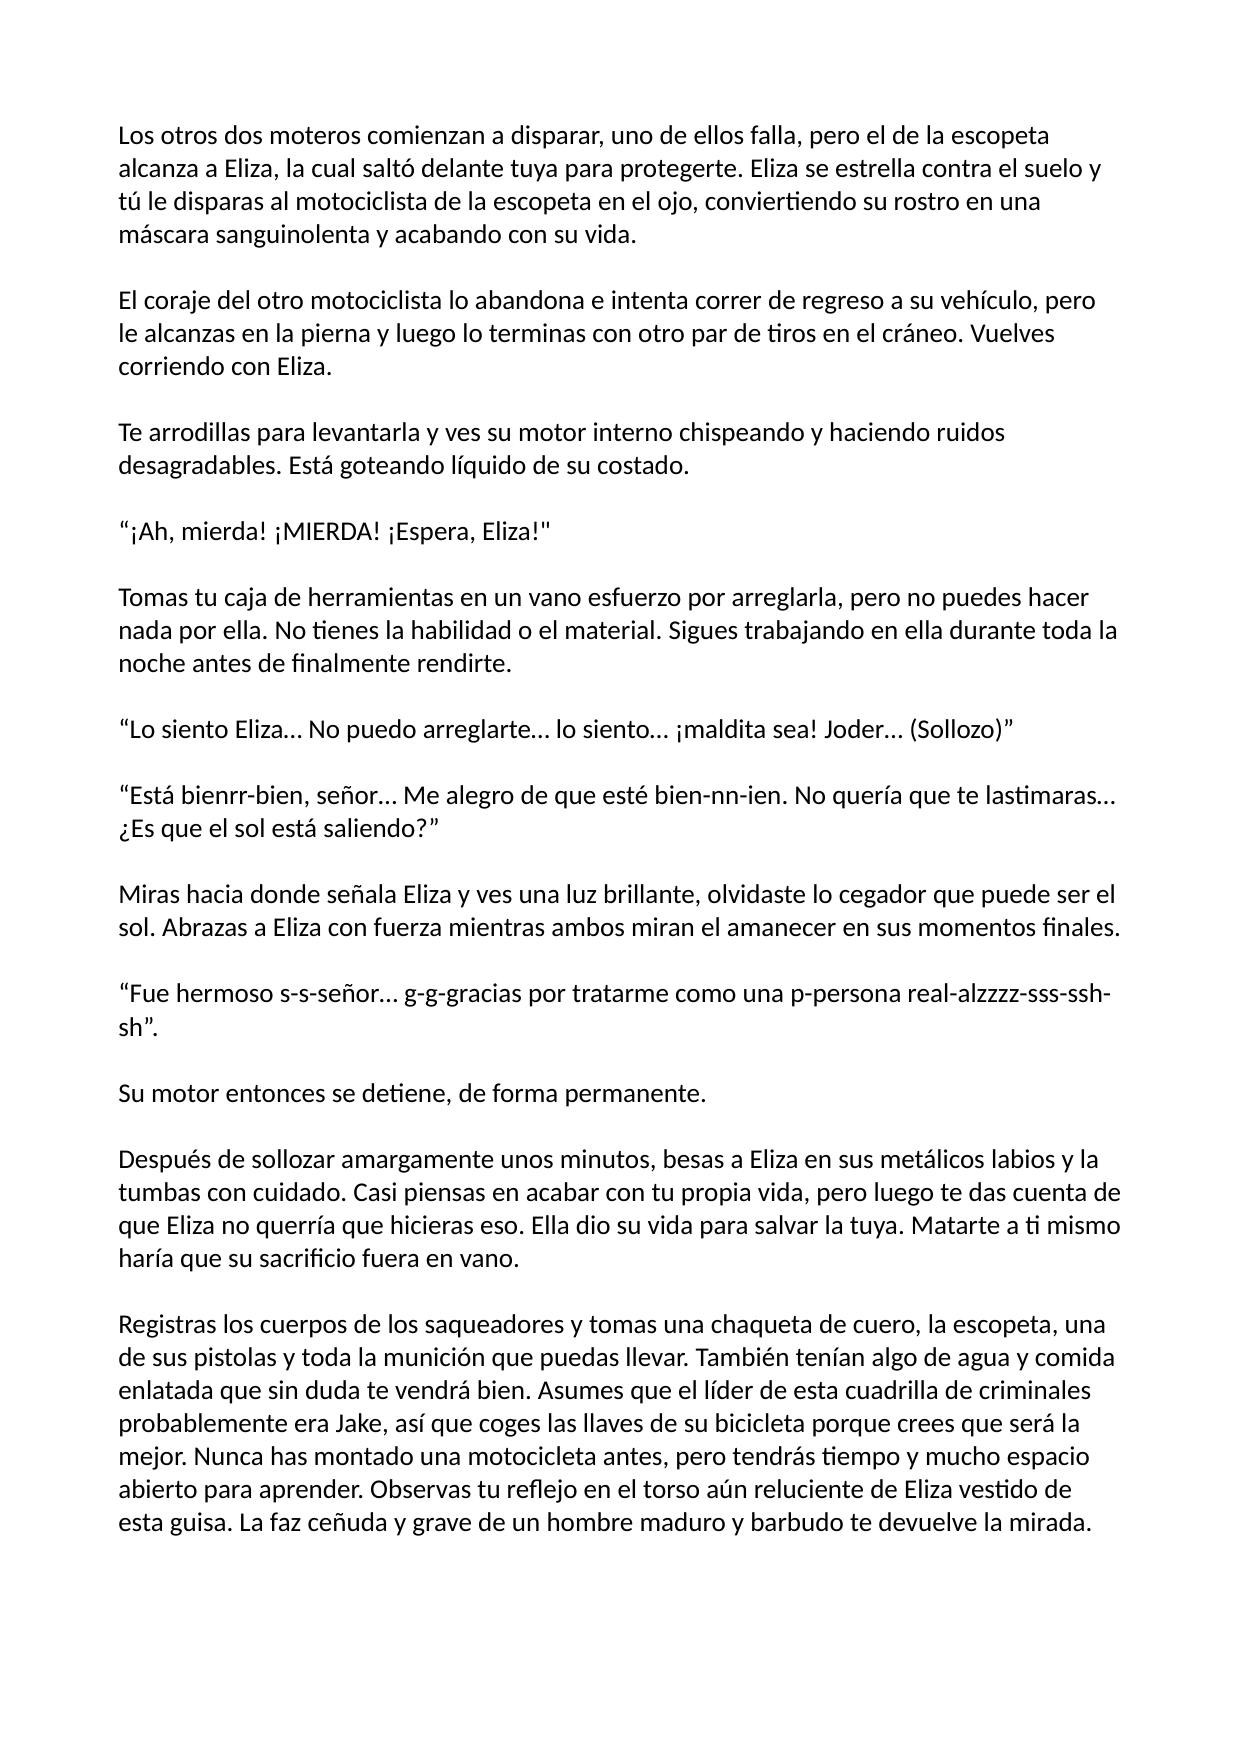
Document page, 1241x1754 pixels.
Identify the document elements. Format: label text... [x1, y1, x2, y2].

text Tomas tu caja de herramientas en un vano esfuerzo por arreglarla, pero no puedes hacer nada por ella. No tienes la habilidad o el material. Sigues trabajando en ella durante toda la noche antes de finalmente rendirte. [118, 580, 1122, 679]
text “¡Ah, mierda! ¡MIERDA! ¡Espera, Eliza!" [118, 514, 1122, 547]
text Su motor entonces se detiene, de forma permanente. [118, 1076, 1122, 1109]
text Los otros dos moteros comienzan a disparar, uno de ellos falla, pero el de la escopeta alcanza a Eliza, la cual saltó delante tuya para protegerte. Eliza se estrella contra el suelo y tú le disparas al motociclista de la escopeta en el ojo, conviertiendo su rostro en una máscara sanguinolenta y acabando con su vida. [118, 118, 1122, 250]
text “Lo siento Eliza… No puedo arreglarte… lo siento… ¡maldita sea! Joder… (Sollozo)” [118, 712, 1122, 746]
text Después de sollozar amargamente unos minutos, besas a Eliza en sus metálicos labios y la tumbas con cuidado. Casi piensas en acabar con tu propia vida, pero luego te das cuenta de que Eliza no querría que hicieras eso. Ella dio su vida para salvar la tuya. Matarte a ti mismo haría que su sacrificio fuera en vano. [118, 1142, 1122, 1274]
text Miras hacia donde señala Eliza y ves una luz brillante, olvidaste lo cegador que puede ser el sol. Abrazas a Eliza con fuerza mientras ambos miran el amanecer en sus momentos finales. [118, 878, 1122, 944]
text Te arrodillas para levantarla y ves su motor interno chispeando y haciendo ruidos desagradables. Está goteando líquido de su costado. [118, 415, 1122, 481]
text Registras los cuerpos de los saqueadores y tomas una chaqueta de cuero, la escopeta, una de sus pistolas y toda la munición que puedas llevar. También tenían algo de agua y comida enlatada que sin duda te vendrá bien. Asumes que el líder de esta cuadrilla de criminales probablemente era Jake, así que coges las llaves de su bicicleta porque crees que será la mejor. Nunca has montado una motocicleta antes, pero tendrás tiempo y mucho espacio abierto para aprender. Observas tu reflejo en el torso aún reluciente de Eliza vestido de esta guisa. La faz ceñuda y grave de un hombre maduro y barbudo te devuelve la mirada. [118, 1307, 1122, 1538]
text El coraje del otro motociclista lo abandona e intenta correr de regreso a su vehículo, pero le alcanzas en la pierna y luego lo terminas con otro par de tiros en el cráneo. Vuelves corriendo con Eliza. [118, 283, 1122, 382]
text “Está bienrr-bien, señor… Me alegro de que esté bien-nn-ien. No quería que te lastimaras… ¿Es que el sol está saliendo?” [118, 778, 1122, 844]
text “Fue hermoso s-s-señor… g-g-gracias por tratarme como una p-persona real-alzzzz-sss-ssh-sh”. [118, 977, 1122, 1043]
